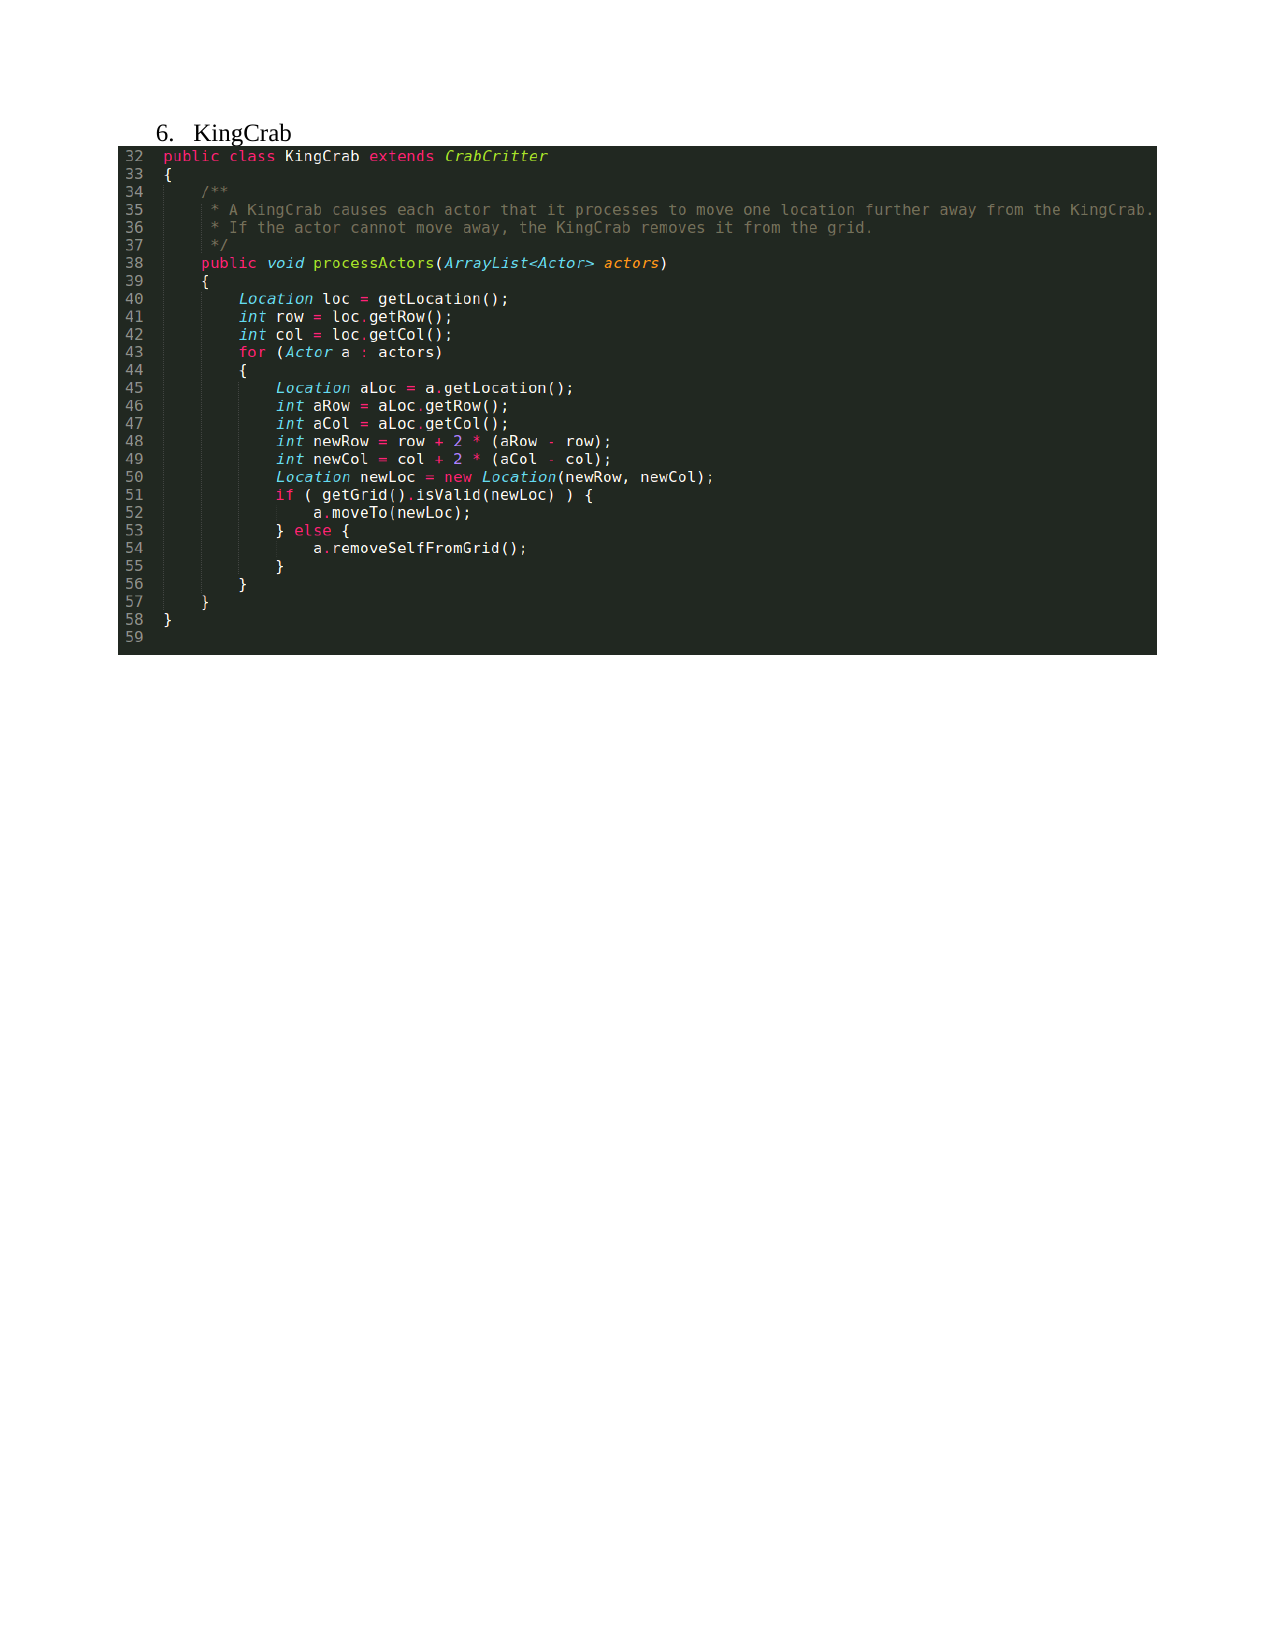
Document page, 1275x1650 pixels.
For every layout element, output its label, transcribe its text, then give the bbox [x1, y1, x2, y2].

list KingCrab [156, 118, 1157, 146]
picture [118, 146, 1157, 655]
